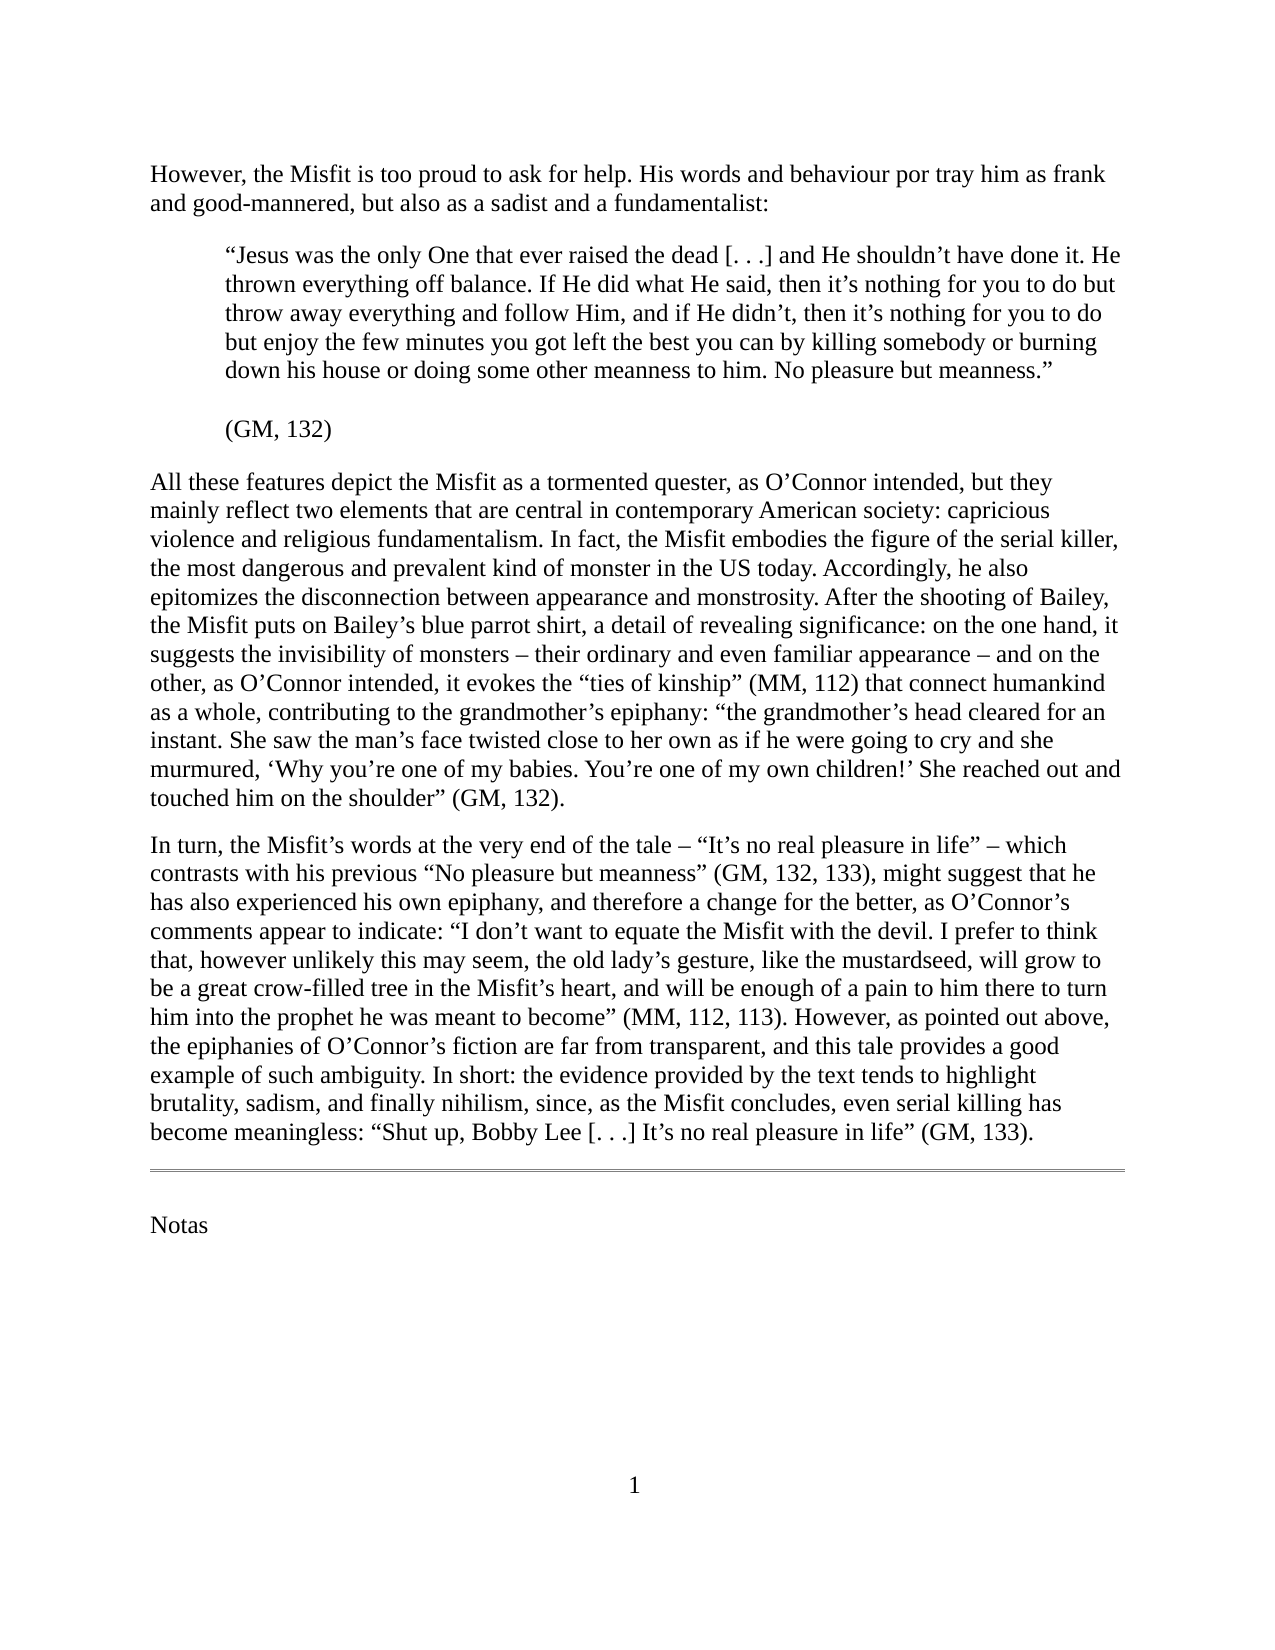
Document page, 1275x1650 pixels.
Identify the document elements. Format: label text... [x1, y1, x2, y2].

text However, the Misfit is too proud to ask for help. His words and behaviour por tray him as frank and good-mannered, but also as a sadist and a fundamentalist: [150, 159, 1125, 216]
text All these features depict the Misfit as a tormented quester, as O’Connor intended, but they mainly reflect two elements that are central in contemporary American society: capricious violence and religious fundamentalism. In fact, the Misfit embodies the figure of the serial killer, the most dangerous and prevalent kind of monster in the US today. Accordingly, he also epitomizes the disconnection between appearance and monstrosity. After the shooting of Bailey, the Misfit puts on Bailey’s blue parrot shirt, a detail of revealing significance: on the one hand, it suggests the invisibility of monsters – their ordinary and even familiar appearance – and on the other, as O’Connor intended, it evokes the “ties of kinship” (MM, 112) that connect humankind as a whole, contributing to the grandmother’s epiphany: “the grandmother’s head cleared for an instant. She saw the man’s face twisted close to her own as if he were going to cry and she murmured, ‘Why you’re one of my babies. You’re one of my own children!’ She reached out and touched him on the shoulder” (GM, 132). [150, 467, 1125, 812]
text In turn, the Misfit’s words at the very end of the tale – “It’s no real pleasure in life” – which contrasts with his previous “No pleasure but meanness” (GM, 132, 133), might suggest that he has also experienced his own epiphany, and therefore a change for the better, as O’Connor’s comments appear to indicate: “I don’t want to equate the Misfit with the devil. I prefer to think that, however unlikely this may seem, the old lady’s gesture, like the mustardseed, will grow to be a great crow-filled tree in the Misfit’s heart, and will be enough of a pain to him there to turn him into the prophet he was meant to become” (MM, 112, 113). However, as pointed out above, the epiphanies of O’Connor’s fiction are far from transparent, and this tale provides a good example of such ambiguity. In short: the evidence provided by the text tends to highlight brutality, sadism, and finally nihilism, since, as the Misfit concludes, even serial killing has become meaningless: “Shut up, Bobby Lee [. . .] It’s no real pleasure in life” (GM, 133). [150, 830, 1125, 1146]
text Notas [150, 1210, 1125, 1239]
text (GM, 132) [225, 414, 1125, 443]
text “Jesus was the only One that ever raised the dead [. . .] and He shouldn’t have done it. He thrown everything off balance. If He did what He said, then it’s nothing for you to do but throw away everything and follow Him, and if He didn’t, then it’s nothing for you to do but enjoy the few minutes you got left the best you can by killing somebody or burning down his house or doing some other meanness to him. No pleasure but meanness.” [225, 240, 1125, 384]
